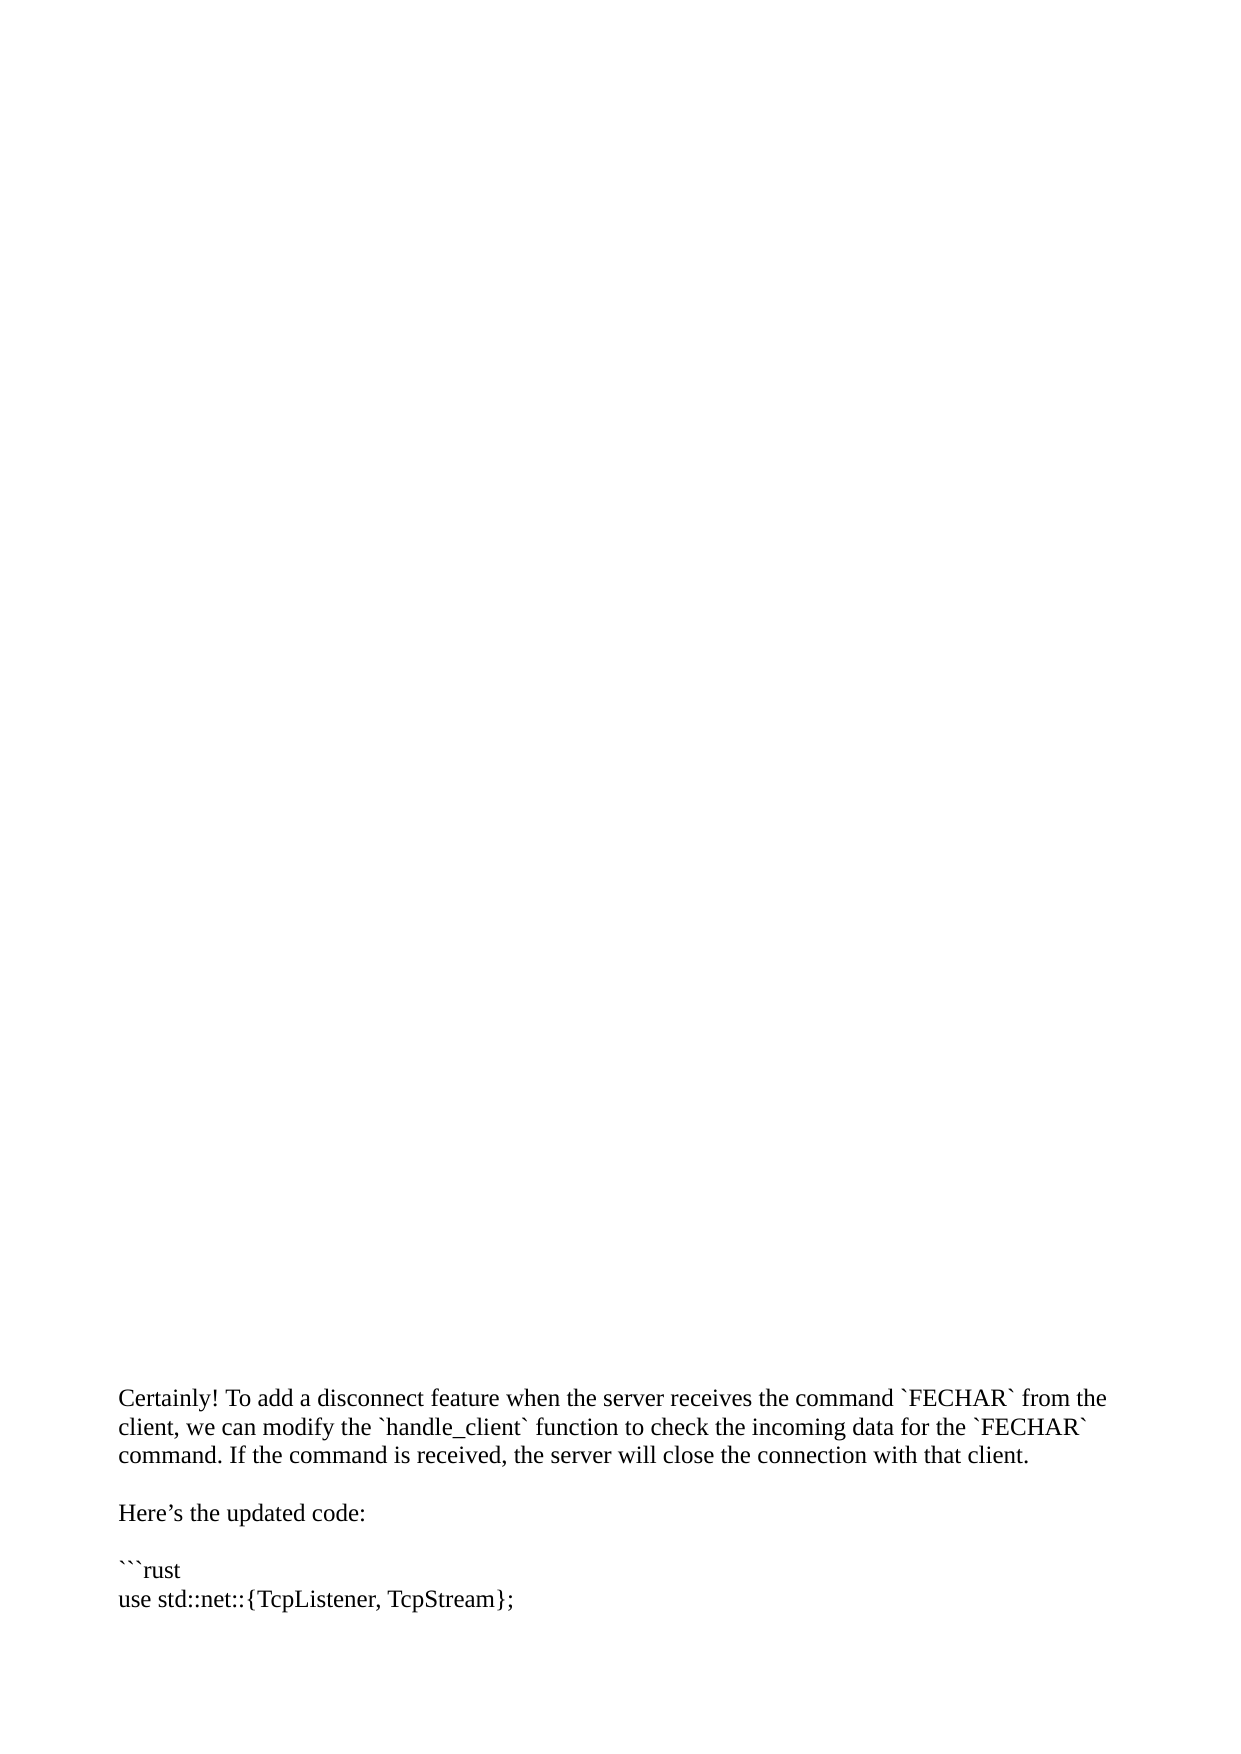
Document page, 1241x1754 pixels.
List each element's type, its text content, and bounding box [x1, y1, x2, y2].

text use std::net::{TcpListener, TcpStream}; [118, 1584, 1122, 1613]
text ```rust [118, 1556, 1122, 1584]
text Here’s the updated code: [118, 1498, 1122, 1527]
text Certainly! To add a disconnect feature when the server receives the command `FECHAR` from the client, we can modify the `handle_client` function to check the incoming data for the `FECHAR` command. If the command is received, the server will close the connection with that client. [118, 1383, 1122, 1469]
